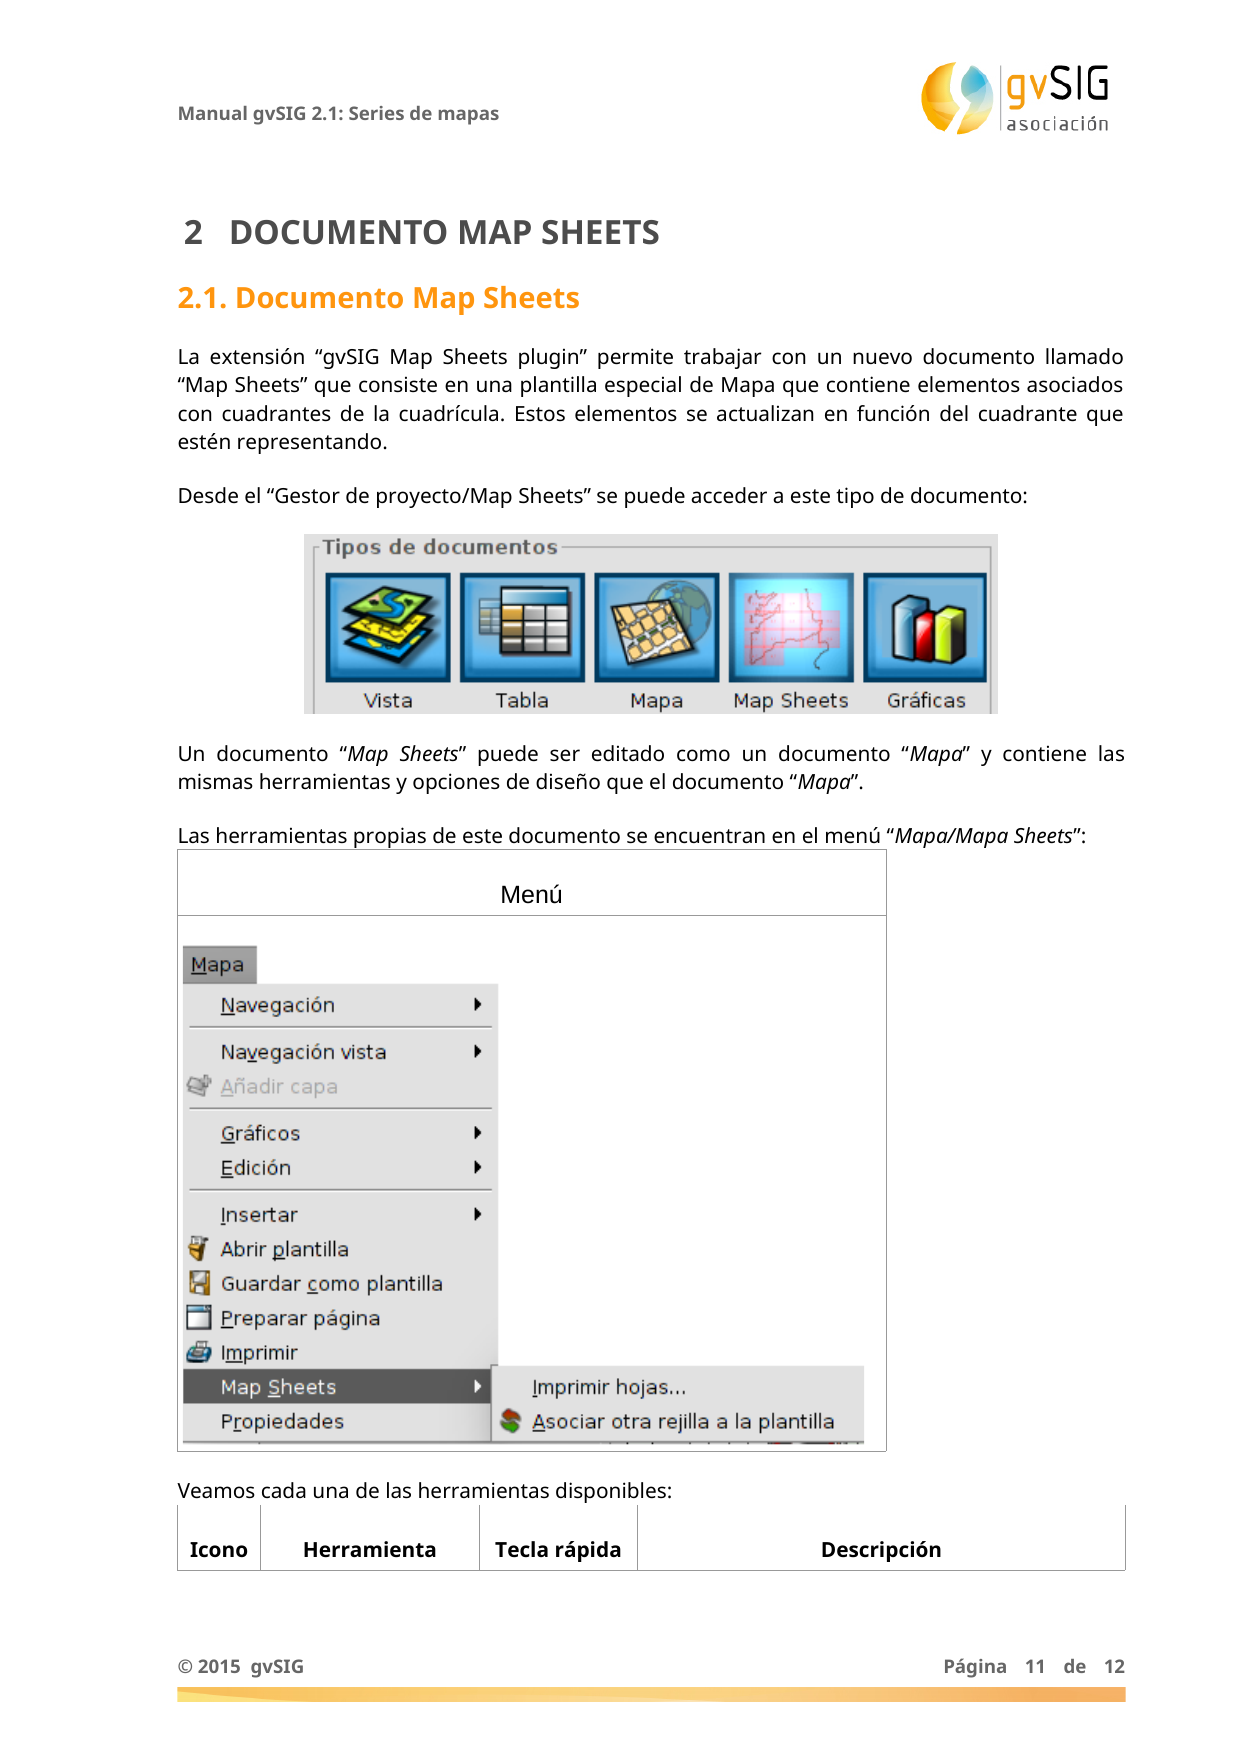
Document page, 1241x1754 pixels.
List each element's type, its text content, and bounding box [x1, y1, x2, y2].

table_header Descripción [638, 1505, 1125, 1570]
picture [177, 1687, 1126, 1702]
subtitle 2.1. Documento Map Sheets [177, 277, 1125, 317]
picture [182, 945, 865, 1446]
table_cell [178, 916, 886, 1451]
subtitle Documento map sheets [183, 208, 1125, 254]
text Desde el “Gestor de proyecto/Map Sheets” se puede acceder a este tipo de documento: [177, 481, 1125, 509]
table_header Menú [178, 850, 886, 915]
table_header Tecla rápida [480, 1505, 637, 1570]
table_header Herramienta [261, 1505, 479, 1570]
text Las herramientas propias de este documento se encuentran en el menú “Mapa/Mapa Sheets”: [177, 821, 1125, 849]
text La extensión “gvSIG Map Sheets plugin” permite trabajar con un nuevo documento llamado “Map Sheets” que consiste en una plantilla especial de Mapa que contiene elementos asociados con cuadrantes de la cuadrícula. Estos elementos se actualizan en función del cuadrante que estén representando. [177, 342, 1125, 456]
text Veamos cada una de las herramientas disponibles: [177, 1476, 1125, 1505]
table_header Icono [178, 1505, 260, 1570]
text Un documento “Map Sheets” puede ser editado como un documento “Mapa” y contiene las mismas herramientas y opciones de diseño que el documento “Mapa”. [177, 739, 1125, 796]
picture [304, 534, 998, 714]
picture [902, 47, 1122, 148]
